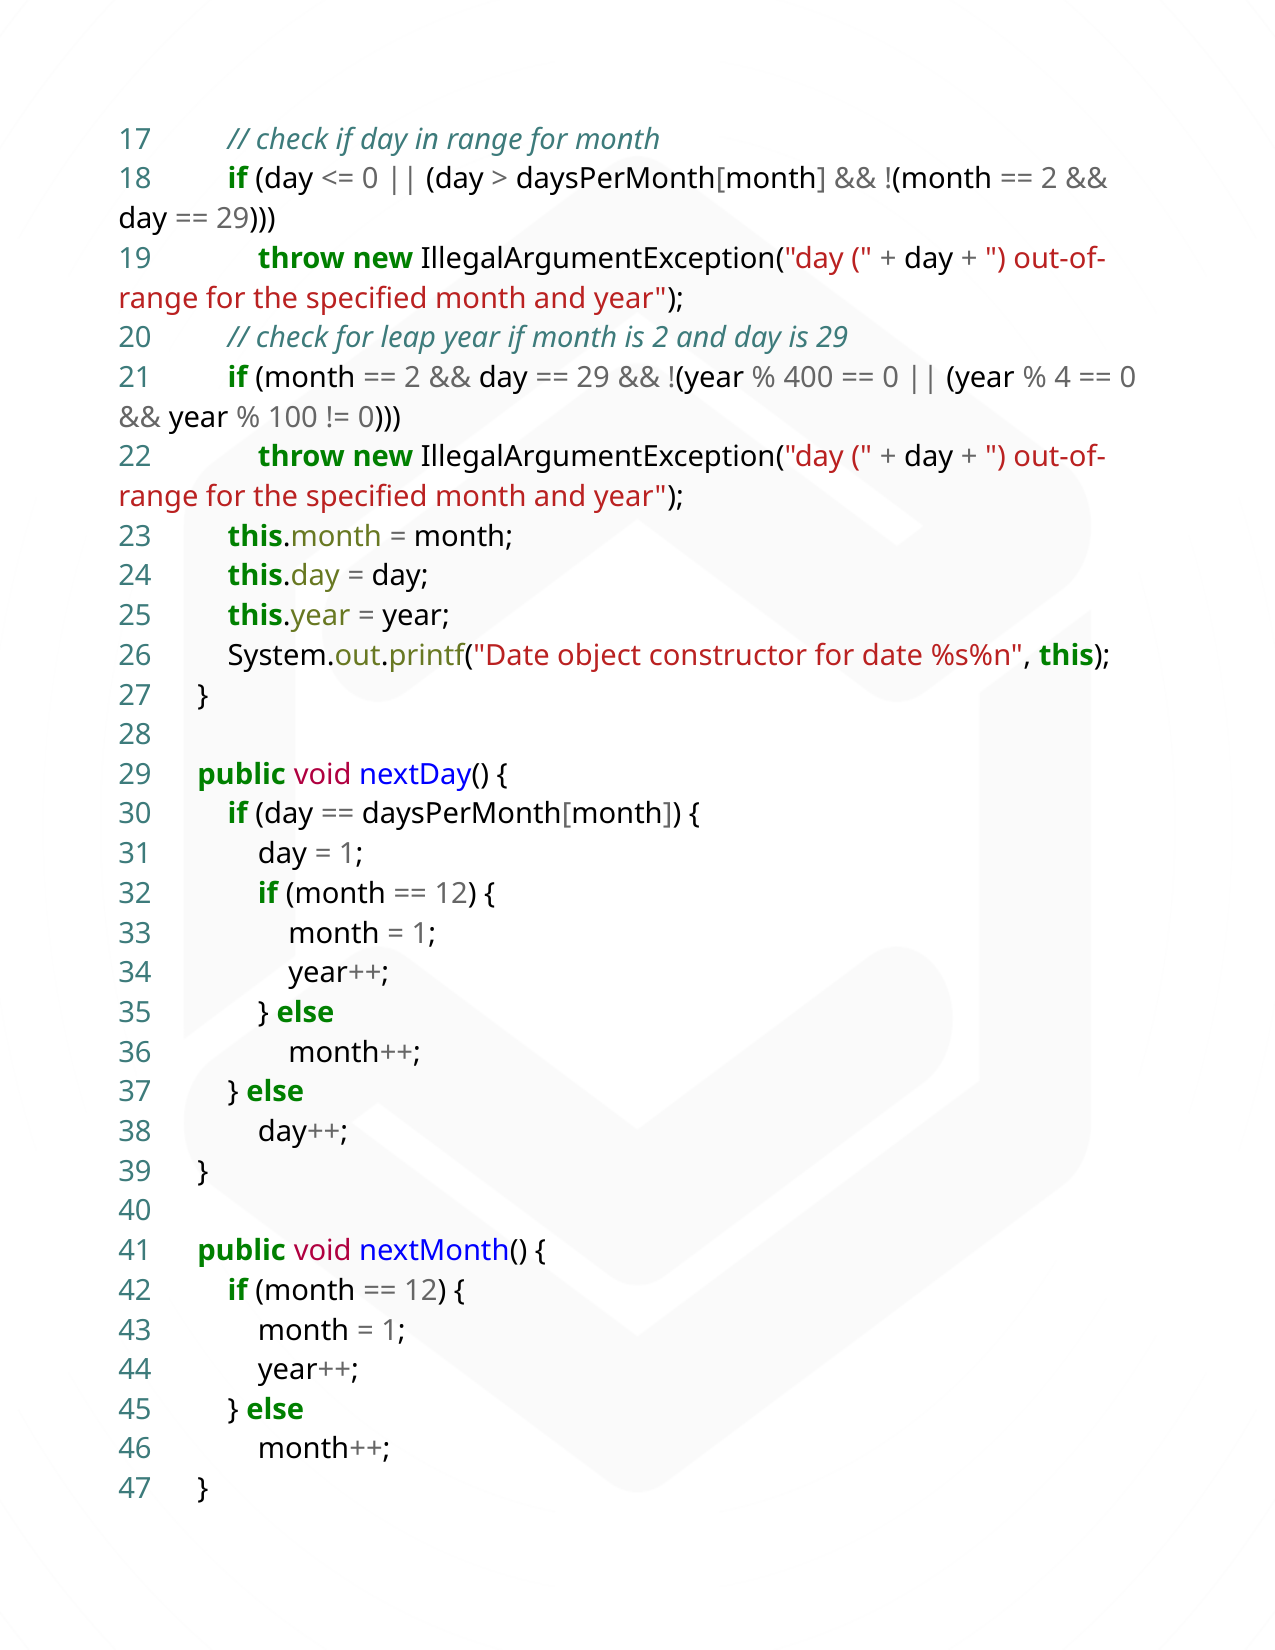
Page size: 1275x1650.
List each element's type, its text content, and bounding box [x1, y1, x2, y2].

text 23 this.month = month; [118, 515, 1157, 555]
text 38 day++; [118, 1110, 1157, 1150]
text 33 month = 1; [118, 912, 1157, 952]
text 30 if (day == daysPerMonth[month]) { [118, 793, 1157, 832]
text 21 if (month == 2 && day == 29 && !(year % 400 == 0 || (year % 4 == 0 && year % 100 != 0))) [118, 356, 1157, 436]
text 39 } [118, 1150, 1157, 1190]
text 45 } else [118, 1388, 1157, 1428]
text 37 } else [118, 1071, 1157, 1110]
text 24 this.day = day; [118, 555, 1157, 594]
text 19 throw new IllegalArgumentException("day (" + day + ") out-of-range for the specified month and year"); [118, 237, 1157, 317]
text 20 // check for leap year if month is 2 and day is 29 [118, 317, 1157, 356]
text 43 month = 1; [118, 1309, 1157, 1348]
text 40 [118, 1190, 1157, 1229]
text 18 if (day <= 0 || (day > daysPerMonth[month] && !(month == 2 && day == 29))) [118, 158, 1157, 237]
text 41 public void nextMonth() { [118, 1229, 1157, 1269]
text 31 day = 1; [118, 832, 1157, 872]
text 36 month++; [118, 1031, 1157, 1071]
text 35 } else [118, 991, 1157, 1031]
text 47 } [118, 1467, 1157, 1507]
text 34 year++; [118, 952, 1157, 991]
text 32 if (month == 12) { [118, 872, 1157, 912]
text 44 year++; [118, 1348, 1157, 1388]
text 25 this.year = year; [118, 594, 1157, 634]
text 27 } [118, 674, 1157, 713]
text 17 // check if day in range for month [118, 118, 1157, 158]
text 28 [118, 713, 1157, 753]
text 26 System.out.printf("Date object constructor for date %s%n", this); [118, 634, 1157, 674]
text 29 public void nextDay() { [118, 753, 1157, 793]
text 22 throw new IllegalArgumentException("day (" + day + ") out-of-range for the specified month and year"); [118, 436, 1157, 515]
text 46 month++; [118, 1428, 1157, 1467]
text 42 if (month == 12) { [118, 1269, 1157, 1309]
